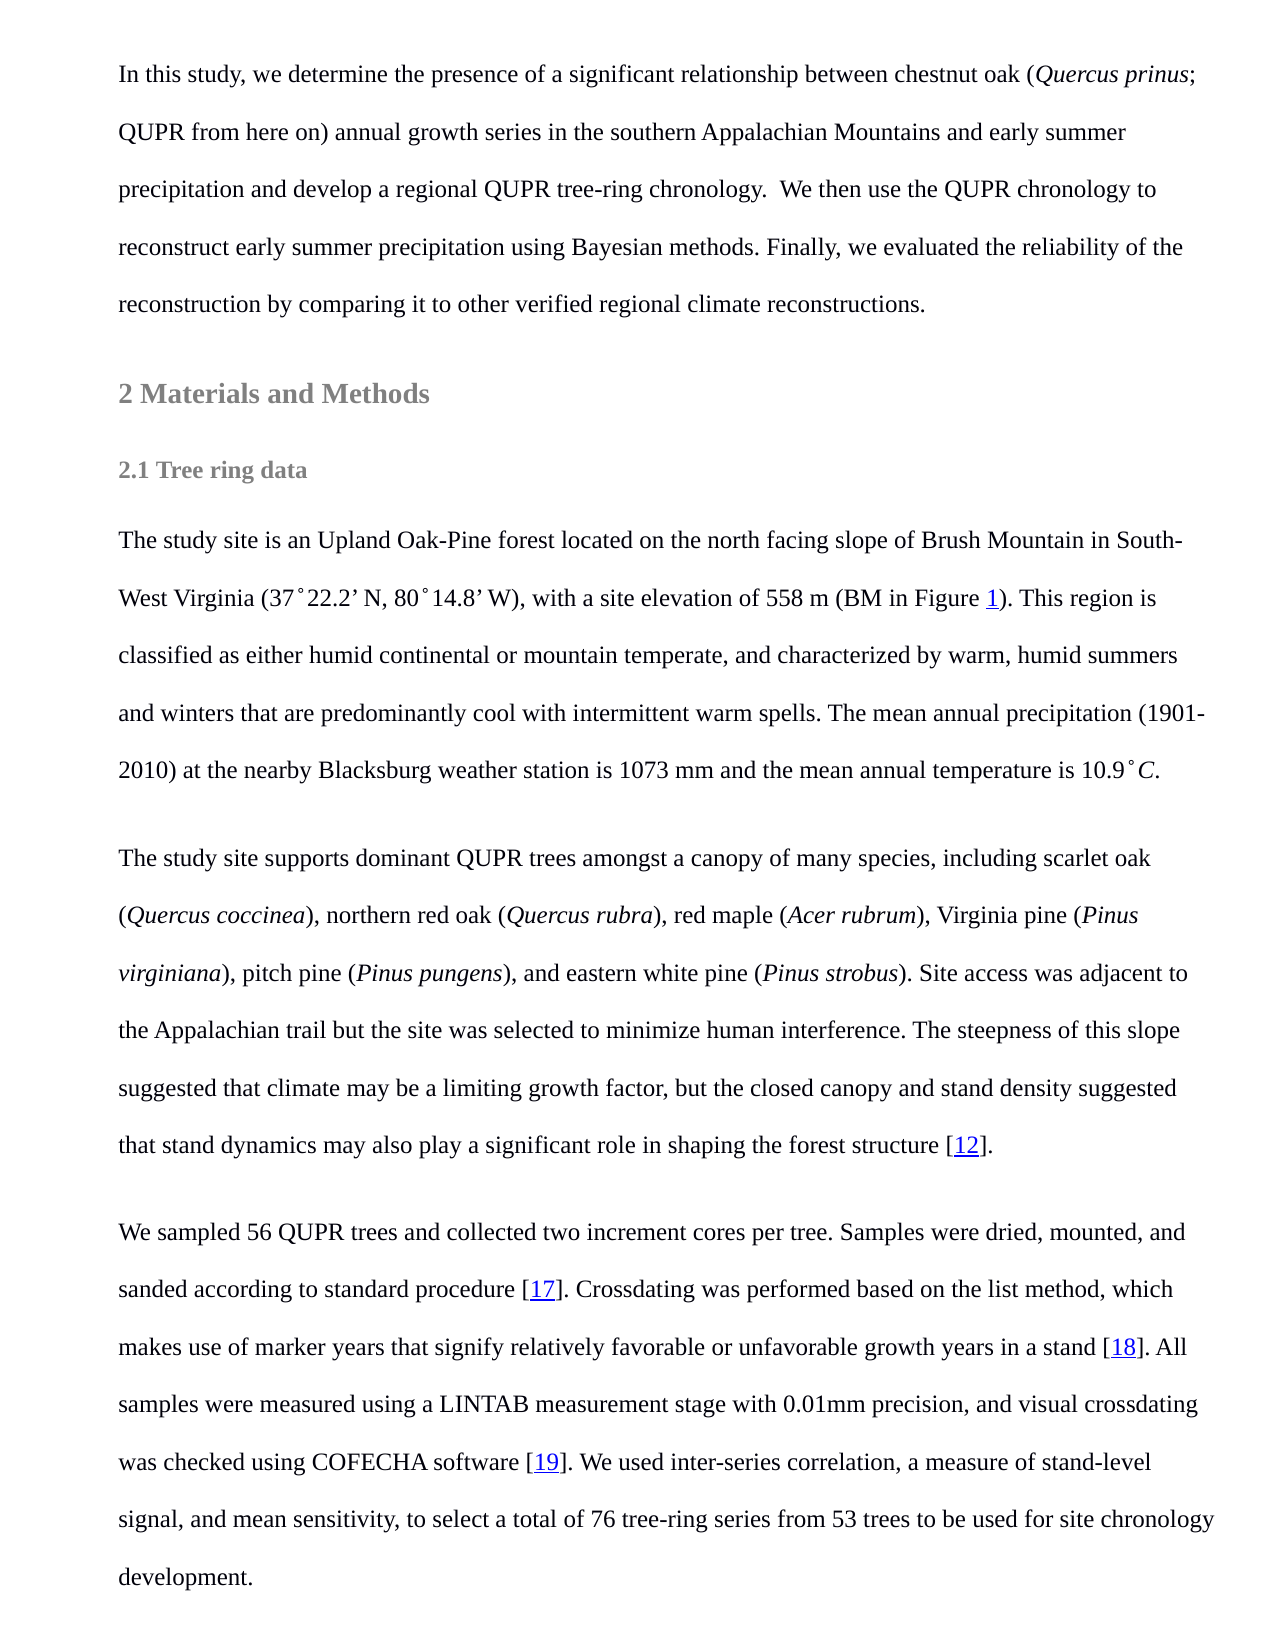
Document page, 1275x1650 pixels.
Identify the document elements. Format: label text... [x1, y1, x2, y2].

subtitle 2.1 Tree ring data [118, 456, 1216, 484]
subtitle 2 Materials and Methods [118, 376, 1216, 409]
text The study site is an Upland Oak-Pine forest located on the north facing slope of Brush Mountain in South-West Virginia (37 ̊ 22.2’ N, 80 ̊ 14.8’ W), with a site elevation of 558 m (BM in Figure 1). This region is classified as either humid continental or mountain temperate, and characterized by warm, humid summers and winters that are predominantly cool with intermittent warm spells. The mean annual precipitation (1901-2010) at the nearby Blacksburg weather station is 1073 mm and the mean annual temperature is 10.9 ̊ C. [118, 526, 1216, 784]
text In this study, we determine the presence of a significant relationship between chestnut oak (Quercus prinus; QUPR from here on) annual growth series in the southern Appalachian Mountains and early summer precipitation and develop a regional QUPR tree-ring chronology. We then use the QUPR chronology to reconstruct early summer precipitation using Bayesian methods. Finally, we evaluated the reliability of the reconstruction by comparing it to other verified regional climate reconstructions. [118, 59, 1216, 318]
text We sampled 56 QUPR trees and collected two increment cores per tree. Samples were dried, mounted, and sanded according to standard procedure [17]. Crossdating was performed based on the list method, which makes use of marker years that signify relatively favorable or unfavorable growth years in a stand [18]. All samples were measured using a LINTAB measurement stage with 0.01mm precision, and visual crossdating was checked using COFECHA software [19]. We used inter-series correlation, a measure of stand-level signal, and mean sensitivity, to select a total of 76 tree-ring series from 53 trees to be used for site chronology development. [118, 1217, 1216, 1591]
text The study site supports dominant QUPR trees amongst a canopy of many species, including scarlet oak (Quercus coccinea), northern red oak (Quercus rubra), red maple (Acer rubrum), Virginia pine (Pinus virginiana), pitch pine (Pinus pungens), and eastern white pine (Pinus strobus). Site access was adjacent to the Appalachian trail but the site was selected to minimize human interference. The steepness of this slope suggested that climate may be a limiting growth factor, but the closed canopy and stand density suggested that stand dynamics may also play a significant role in shaping the forest structure [12]. [118, 843, 1216, 1159]
